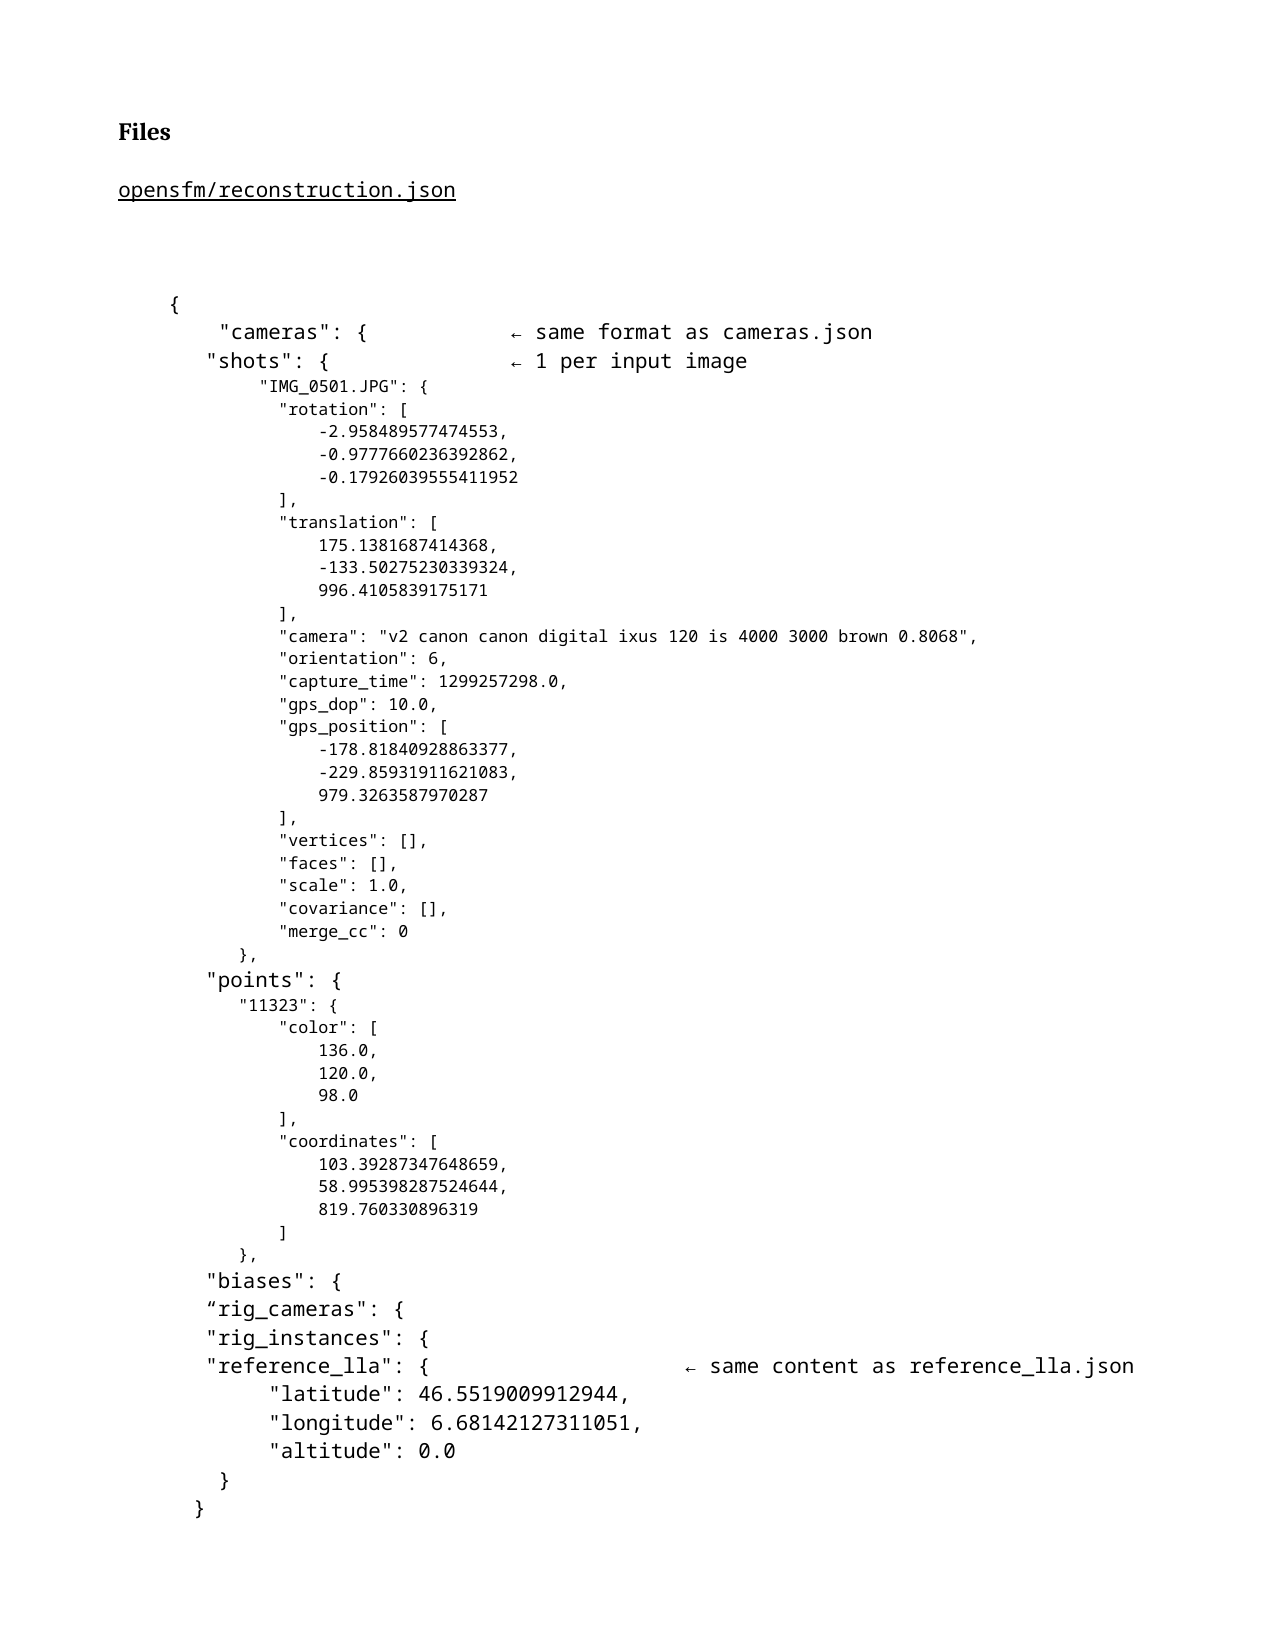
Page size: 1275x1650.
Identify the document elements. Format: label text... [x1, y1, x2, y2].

text }, [118, 1243, 1157, 1266]
text "rig_instances": { [118, 1323, 1157, 1351]
text ] [118, 1220, 1157, 1243]
text 98.0 [118, 1084, 1157, 1107]
text -0.17926039555411952 [118, 465, 1157, 488]
text "cameras": { ← same format as cameras.json [118, 317, 1157, 346]
text "faces": [], [118, 851, 1157, 874]
text -2.958489577474553, [118, 420, 1157, 442]
text "scale": 1.0, [118, 874, 1157, 897]
text "color": [ [118, 1016, 1157, 1039]
text -178.81840928863377, [118, 738, 1157, 760]
text -133.50275230339324, [118, 556, 1157, 579]
text "longitude": 6.68142127311051, [118, 1408, 1157, 1436]
text "IMG_0501.JPG": { [118, 374, 1157, 397]
text "reference_lla": { ← same content as reference_lla.json [118, 1351, 1157, 1379]
text -0.9777660236392862, [118, 442, 1157, 465]
text "camera": "v2 canon canon digital ixus 120 is 4000 3000 brown 0.8068", [118, 624, 1157, 647]
text Files [118, 118, 1157, 147]
text "orientation": 6, [118, 647, 1157, 669]
text 120.0, [118, 1061, 1157, 1084]
text 979.3263587970287 [118, 783, 1157, 806]
text "latitude": 46.5519009912944, [118, 1379, 1157, 1408]
text -229.85931911621083, [118, 760, 1157, 783]
text "merge_cc": 0 [118, 919, 1157, 942]
text }, [118, 942, 1157, 965]
text "translation": [ [118, 511, 1157, 533]
text { [118, 289, 1157, 317]
text ], [118, 601, 1157, 624]
text ], [118, 488, 1157, 511]
text "capture_time": 1299257298.0, [118, 669, 1157, 692]
text "rotation": [ [118, 397, 1157, 420]
text 175.1381687414368, [118, 533, 1157, 556]
text } [118, 1493, 1157, 1522]
text 58.995398287524644, [118, 1175, 1157, 1198]
text “rig_cameras": { [118, 1294, 1157, 1323]
text "shots": { ← 1 per input image [118, 346, 1157, 374]
text 103.39287347648659, [118, 1152, 1157, 1175]
text "coordinates": [ [118, 1129, 1157, 1152]
text "11323": { [118, 993, 1157, 1016]
text "biases": { [118, 1266, 1157, 1294]
text ], [118, 806, 1157, 828]
text ], [118, 1107, 1157, 1129]
text "vertices": [], [118, 828, 1157, 851]
text "altitude": 0.0 [118, 1436, 1157, 1465]
text 136.0, [118, 1039, 1157, 1061]
text opensfm/reconstruction.json [118, 175, 1157, 204]
text "gps_dop": 10.0, [118, 692, 1157, 715]
text 996.4105839175171 [118, 579, 1157, 601]
text } [118, 1465, 1157, 1493]
text "points": { [118, 965, 1157, 993]
text 819.760330896319 [118, 1198, 1157, 1220]
text "gps_position": [ [118, 715, 1157, 738]
text "covariance": [], [118, 897, 1157, 919]
